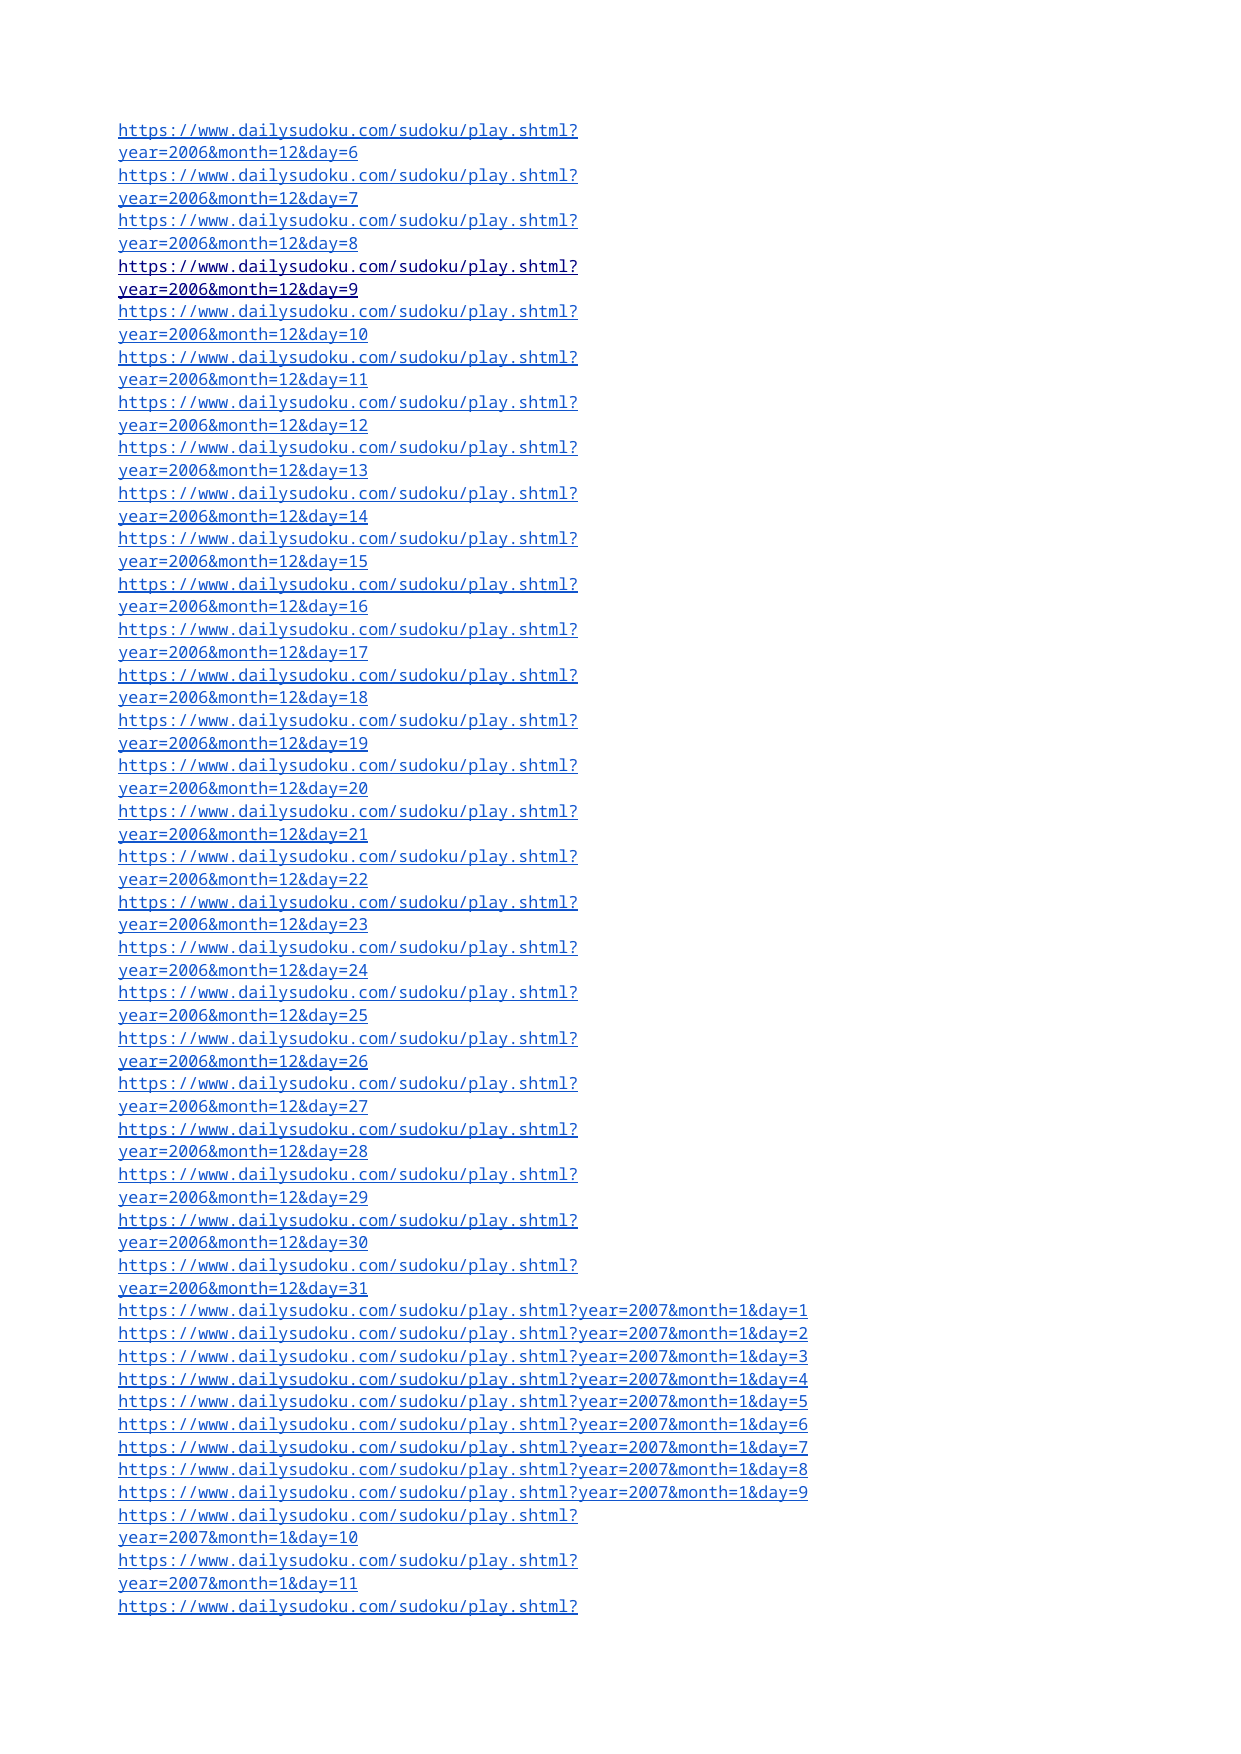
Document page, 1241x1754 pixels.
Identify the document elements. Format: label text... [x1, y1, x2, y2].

table_cell https://www.dailysudoku.com/sudoku/play.shtml?year=2007&month=1&day=9 [118, 1481, 812, 1503]
table_cell https://www.dailysudoku.com/sudoku/play.shtml?year=2006&month=12&day=16 [118, 572, 812, 618]
table_cell https://www.dailysudoku.com/sudoku/play.shtml?year=2006&month=12&day=27 [118, 1072, 812, 1117]
table_cell https://www.dailysudoku.com/sudoku/play.shtml?year=2006&month=12&day=12 [118, 391, 812, 436]
table_cell https://www.dailysudoku.com/sudoku/play.shtml?year=2006&month=12&day=30 [118, 1208, 812, 1253]
table_cell https://www.dailysudoku.com/sudoku/play.shtml?year=2006&month=12&day=14 [118, 481, 812, 527]
table_cell https://www.dailysudoku.com/sudoku/play.shtml?year=2006&month=12&day=10 [118, 300, 812, 345]
table_cell https://www.dailysudoku.com/sudoku/play.shtml?year=2006&month=12&day=13 [118, 436, 812, 481]
table_cell https://www.dailysudoku.com/sudoku/play.shtml?year=2006&month=12&day=26 [118, 1026, 812, 1072]
table_cell https://www.dailysudoku.com/sudoku/play.shtml?year=2006&month=12&day=31 [118, 1254, 812, 1299]
table_cell https://www.dailysudoku.com/sudoku/play.shtml?year=2006&month=12&day=17 [118, 618, 812, 663]
table_cell https://www.dailysudoku.com/sudoku/play.shtml?year=2006&month=12&day=21 [118, 799, 812, 845]
table_cell https://www.dailysudoku.com/sudoku/play.shtml?year=2006&month=12&day=8 [118, 209, 812, 254]
table_cell https://www.dailysudoku.com/sudoku/play.shtml?year=2006&month=12&day=9 [118, 254, 812, 300]
table_cell https://www.dailysudoku.com/sudoku/play.shtml?year=2007&month=1&day=3 [118, 1344, 812, 1367]
table_cell https://www.dailysudoku.com/sudoku/play.shtml?year=2006&month=12&day=22 [118, 845, 812, 890]
table_cell https://www.dailysudoku.com/sudoku/play.shtml?year=2007&month=1&day=8 [118, 1458, 812, 1481]
table_cell https://www.dailysudoku.com/sudoku/play.shtml? [118, 1594, 812, 1617]
table_cell https://www.dailysudoku.com/sudoku/play.shtml?year=2006&month=12&day=15 [118, 527, 812, 572]
table_cell https://www.dailysudoku.com/sudoku/play.shtml?year=2007&month=1&day=7 [118, 1435, 812, 1458]
table_cell https://www.dailysudoku.com/sudoku/play.shtml?year=2006&month=12&day=24 [118, 936, 812, 981]
table_cell https://www.dailysudoku.com/sudoku/play.shtml?year=2006&month=12&day=23 [118, 890, 812, 936]
table_cell https://www.dailysudoku.com/sudoku/play.shtml?year=2006&month=12&day=28 [118, 1117, 812, 1163]
table_cell https://www.dailysudoku.com/sudoku/play.shtml?year=2006&month=12&day=18 [118, 663, 812, 708]
table_cell https://www.dailysudoku.com/sudoku/play.shtml?year=2006&month=12&day=7 [118, 164, 812, 209]
table_cell https://www.dailysudoku.com/sudoku/play.shtml?year=2007&month=1&day=2 [118, 1322, 812, 1344]
table_cell https://www.dailysudoku.com/sudoku/play.shtml?year=2006&month=12&day=19 [118, 709, 812, 754]
table_cell https://www.dailysudoku.com/sudoku/play.shtml?year=2006&month=12&day=6 [118, 118, 812, 163]
table_cell https://www.dailysudoku.com/sudoku/play.shtml?year=2006&month=12&day=29 [118, 1163, 812, 1208]
table_cell https://www.dailysudoku.com/sudoku/play.shtml?year=2006&month=12&day=11 [118, 345, 812, 391]
table_cell https://www.dailysudoku.com/sudoku/play.shtml?year=2007&month=1&day=10 [118, 1503, 812, 1549]
table_cell https://www.dailysudoku.com/sudoku/play.shtml?year=2007&month=1&day=6 [118, 1413, 812, 1435]
table_cell https://www.dailysudoku.com/sudoku/play.shtml?year=2006&month=12&day=20 [118, 754, 812, 799]
table_cell https://www.dailysudoku.com/sudoku/play.shtml?year=2006&month=12&day=25 [118, 981, 812, 1026]
table_cell https://www.dailysudoku.com/sudoku/play.shtml?year=2007&month=1&day=1 [118, 1299, 812, 1322]
table_cell https://www.dailysudoku.com/sudoku/play.shtml?year=2007&month=1&day=11 [118, 1549, 812, 1594]
table_cell https://www.dailysudoku.com/sudoku/play.shtml?year=2007&month=1&day=4 [118, 1367, 812, 1390]
table_cell https://www.dailysudoku.com/sudoku/play.shtml?year=2007&month=1&day=5 [118, 1390, 812, 1412]
